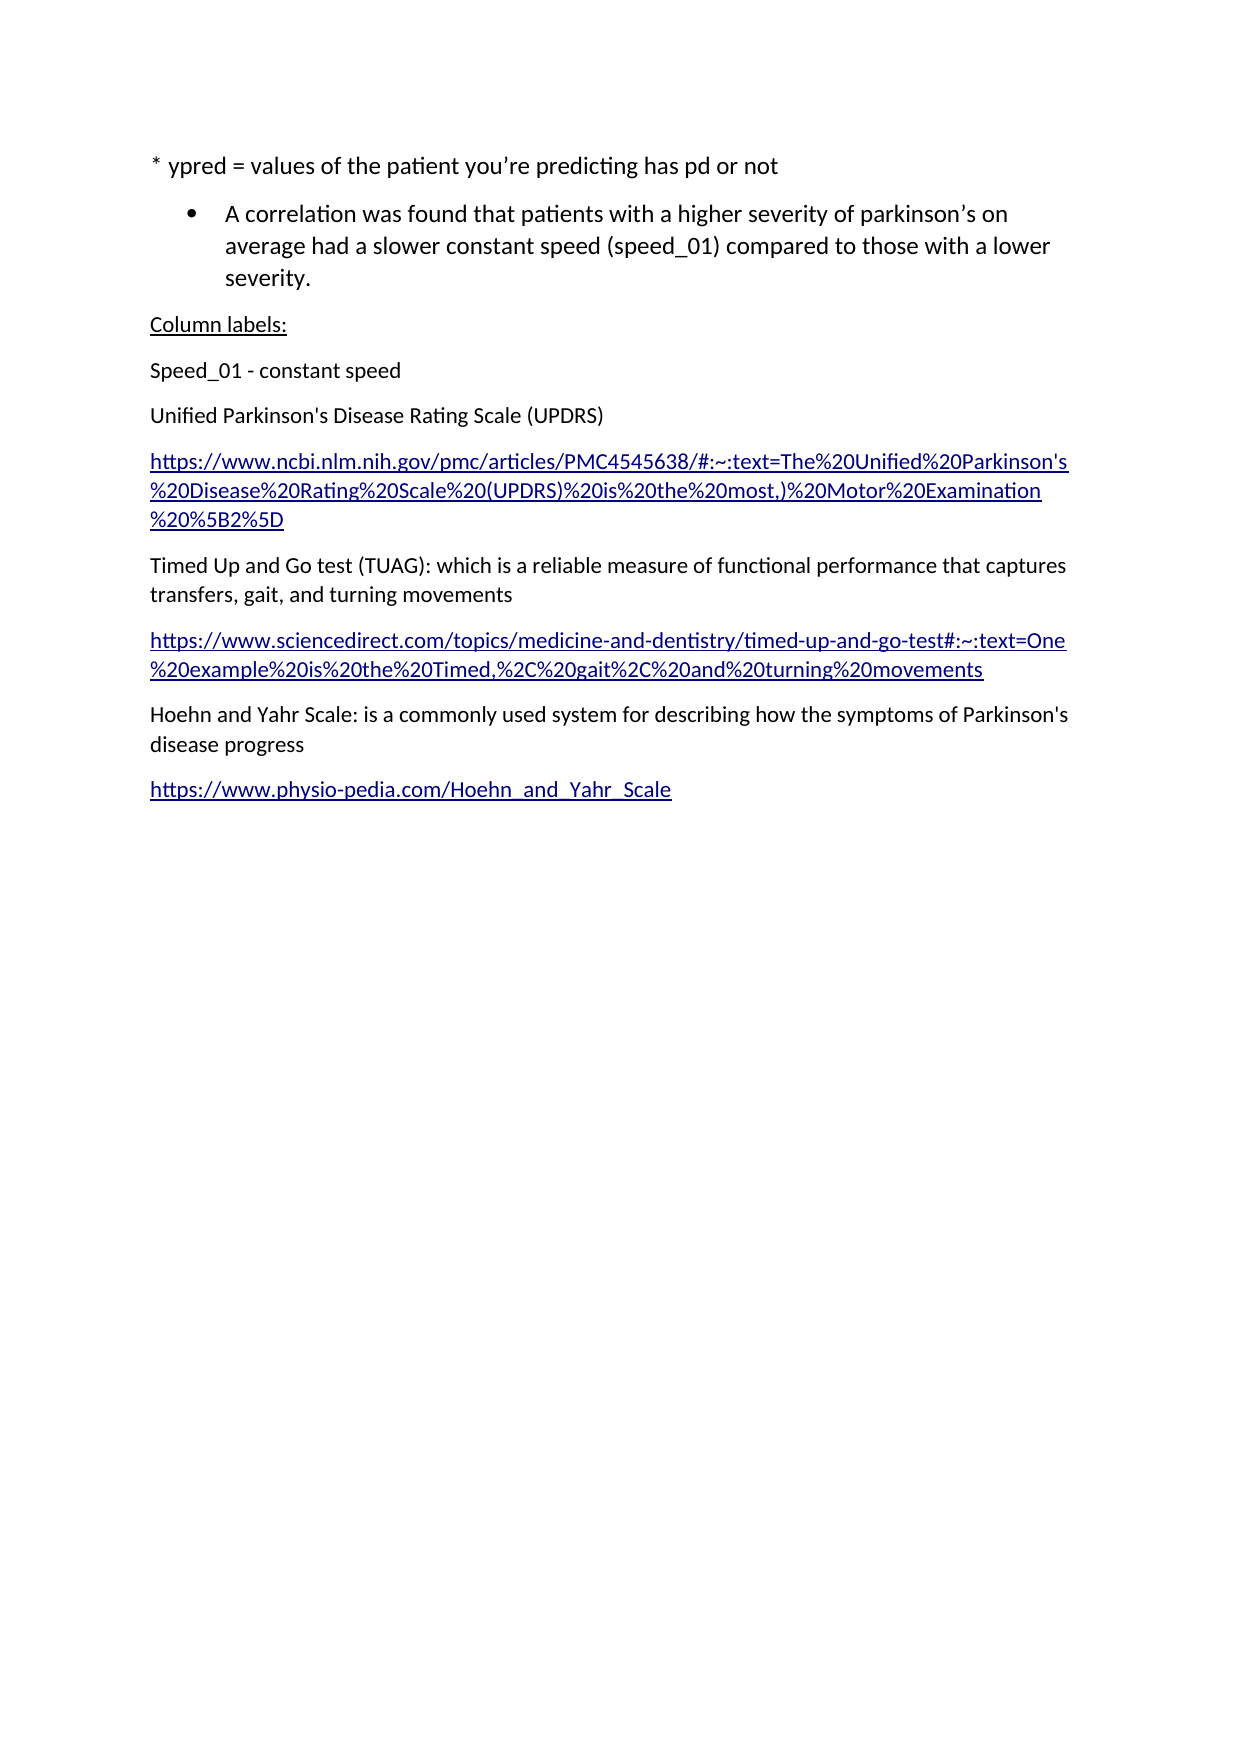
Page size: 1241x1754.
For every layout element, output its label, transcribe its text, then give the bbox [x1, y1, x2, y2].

text Column labels: [150, 310, 1090, 338]
text https://www.physio-pedia.com/Hoehn_and_Yahr_Scale [150, 775, 1090, 803]
text https://www.ncbi.nlm.nih.gov/pmc/articles/PMC4545638/#:~:text=The%20Unified%20Parkinson's%20Disease%20Rating%20Scale%20(UPDRS)%20is%20the%20most,)%20Motor%20Examination%20%5B2%5D [150, 447, 1090, 533]
list A correlation was found that patients with a higher severity of parkinson’s on average had a slower constant speed (speed_01) compared to those with a lower severity. [187, 198, 1090, 292]
text https://www.sciencedirect.com/topics/medicine-and-dentistry/timed-up-and-go-test#:~:text=One%20example%20is%20the%20Timed,%2C%20gait%2C%20and%20turning%20movements [150, 626, 1090, 683]
text * ypred = values of the patient you’re predicting has pd or not [150, 150, 1090, 181]
text Hoehn and Yahr Scale: is a commonly used system for describing how the symptoms of Parkinson's disease progress [150, 701, 1090, 758]
text Speed_01 - constant speed [150, 356, 1090, 384]
text Timed Up and Go test (TUAG): which is a reliable measure of functional performance that captures transfers, gait, and turning movements [150, 551, 1090, 608]
text Unified Parkinson's Disease Rating Scale (UPDRS) [150, 401, 1090, 429]
